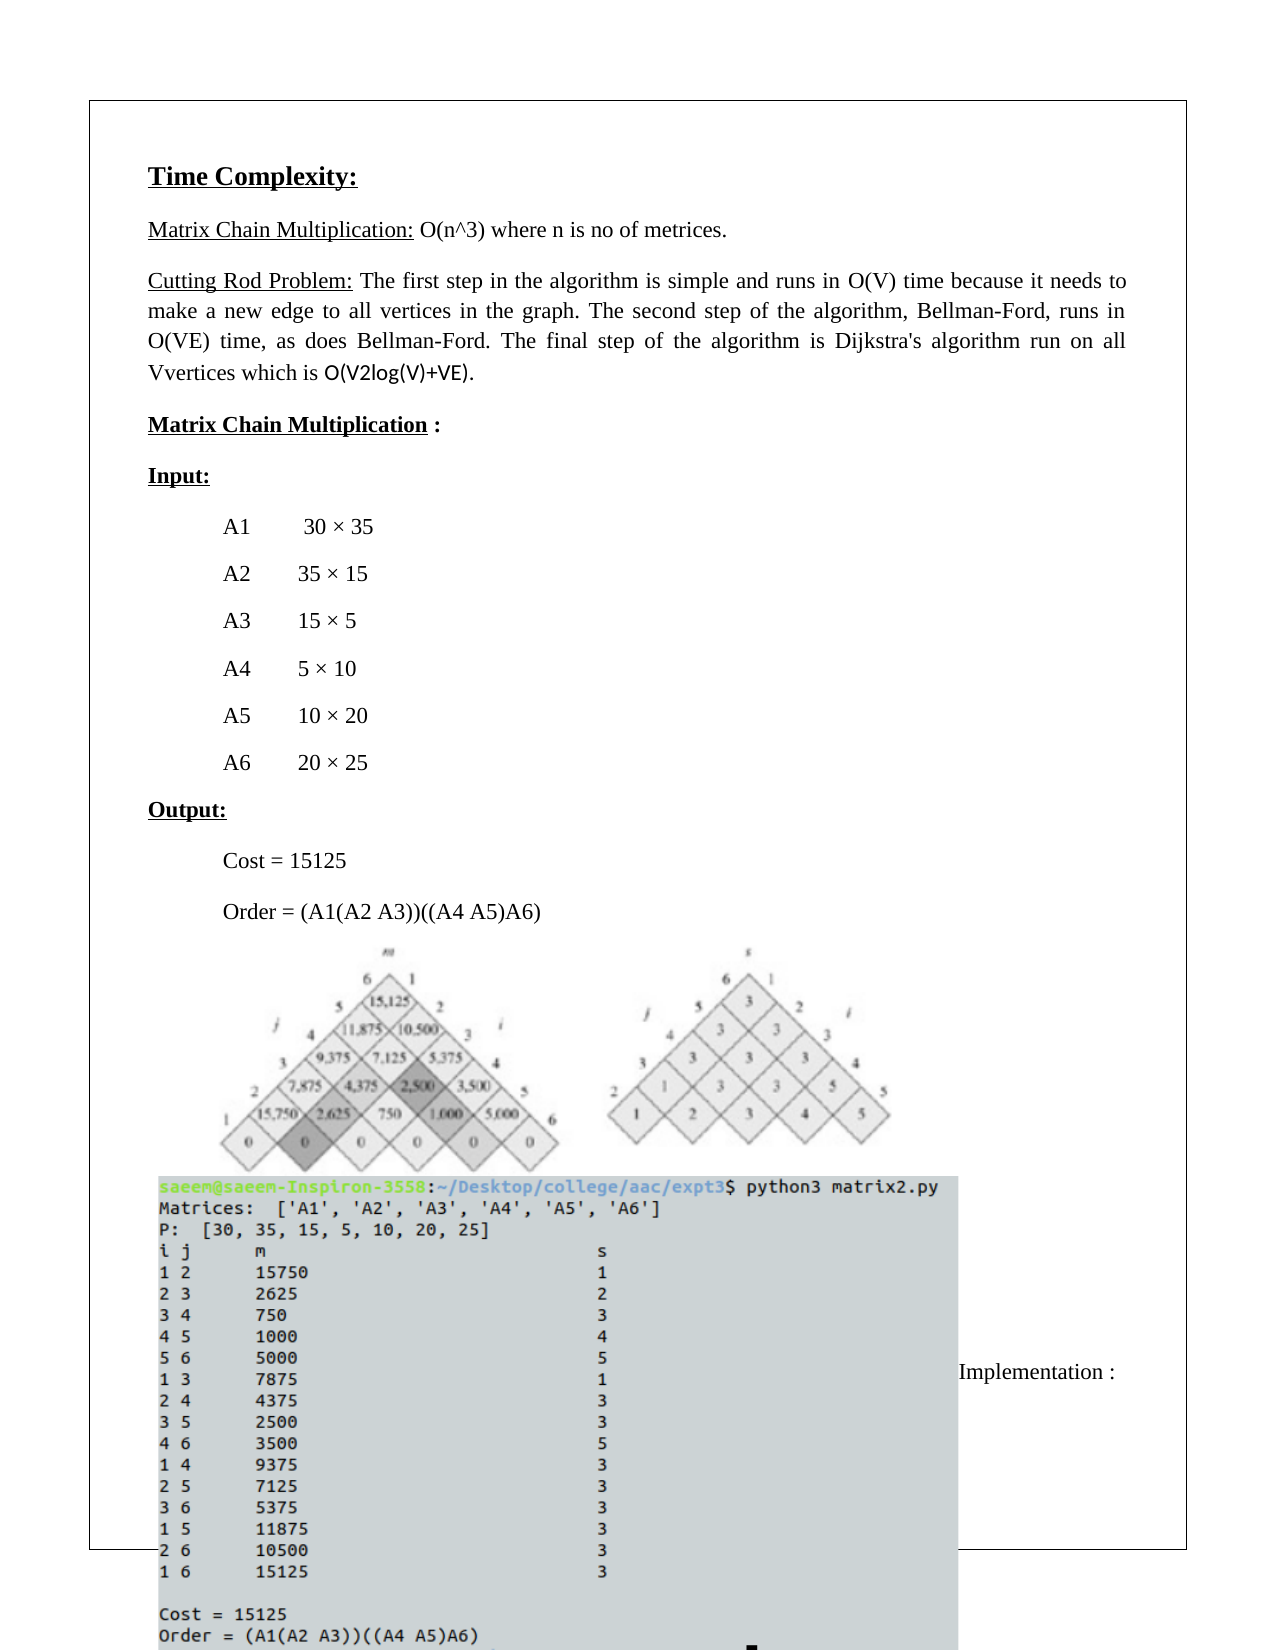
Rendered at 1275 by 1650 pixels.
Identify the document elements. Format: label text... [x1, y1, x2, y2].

text A4 5 × 10 [148, 655, 1127, 681]
text Matrix Chain Multiplication : [148, 411, 1127, 437]
text Order = (A1(A2 A3))((A4 A5)A6) [148, 898, 1127, 925]
text Matrix Chain Multiplication: O(n^3) where n is no of metrices. [148, 216, 1127, 242]
text A1 30 × 35 [148, 513, 1127, 539]
text A2 35 × 15 [148, 560, 1127, 587]
picture [158, 931, 959, 1650]
text Implementation : [959, 1358, 1127, 1384]
text A6 20 × 25 [148, 749, 1127, 776]
text A3 15 × 5 [148, 608, 1127, 634]
text Time Complexity: [148, 159, 1127, 191]
text Cutting Rod Problem: The first step in the algorithm is simple and runs in O(V) time because it needs to make a new edge to all vertices in the graph. The second step of the algorithm, Bellman-Ford, runs in O(VE) time, as does Bellman-Ford. The final step of the algorithm is Dijkstra's algorithm run on all Vvertices which is O(V2log(V)+VE). [148, 267, 1127, 386]
text A5 10 × 20 [148, 702, 1127, 728]
text Input: [148, 462, 1127, 488]
text Cost = 15125 [148, 847, 1127, 874]
text Output: [148, 796, 1127, 823]
